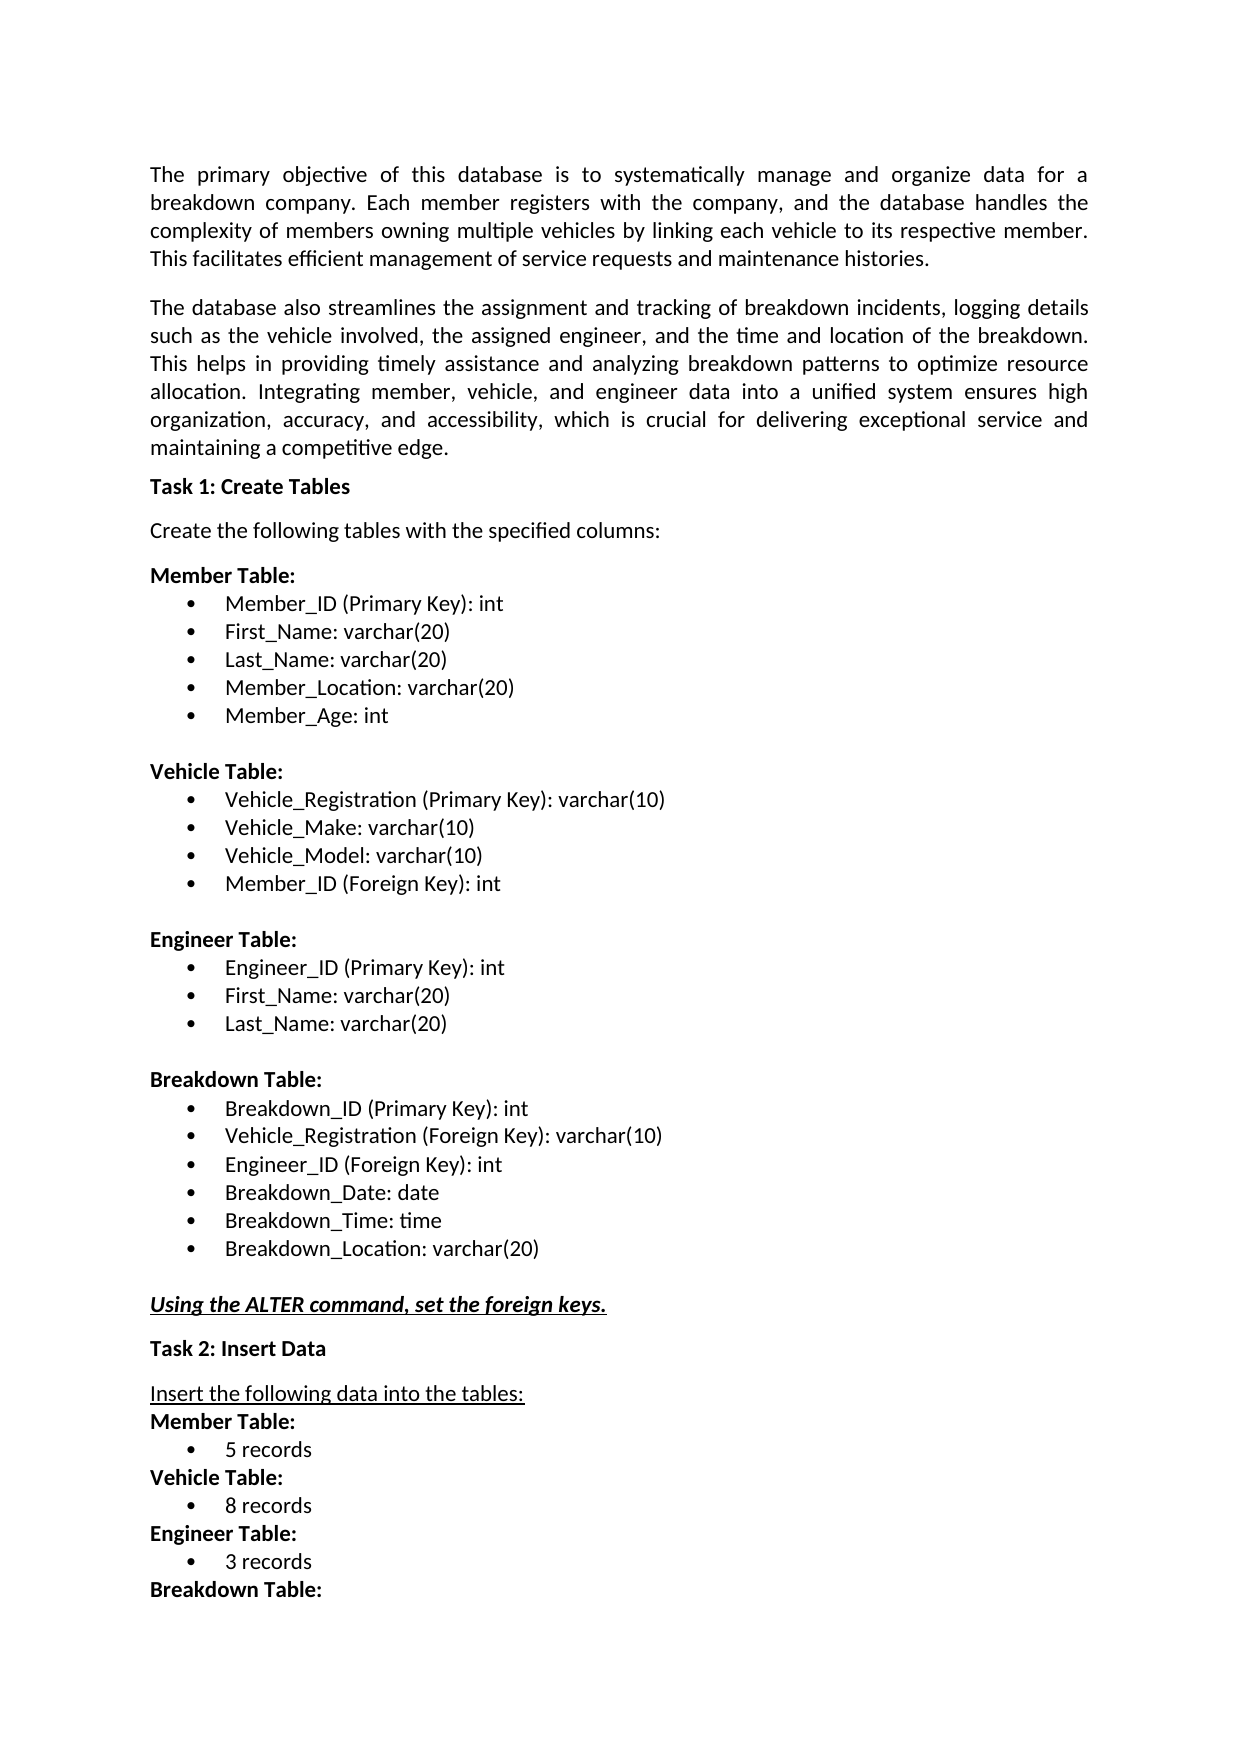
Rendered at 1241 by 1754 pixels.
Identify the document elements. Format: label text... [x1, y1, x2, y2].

list First_Name: varchar(20) [187, 617, 1090, 645]
list Last_Name: varchar(20) [187, 1009, 1090, 1038]
list Vehicle_Registration (Primary Key): varchar(10) [187, 785, 1090, 813]
text Member Table: [150, 1407, 1090, 1435]
subtitle Task 2: Insert Data [150, 1334, 1090, 1362]
list Breakdown_Time: time [187, 1206, 1090, 1234]
list Member_Location: varchar(20) [187, 673, 1090, 701]
list Engineer_ID (Primary Key): int [187, 953, 1090, 982]
text Breakdown Table: [150, 1575, 1090, 1603]
text Member Table: [150, 561, 1090, 589]
list 5 records [187, 1435, 1090, 1463]
text Create the following tables with the specified columns: [150, 517, 1090, 544]
list Member_ID (Foreign Key): int [187, 869, 1090, 897]
list Vehicle_Make: varchar(10) [187, 813, 1090, 841]
text Engineer Table: [150, 1519, 1090, 1547]
list Breakdown_Location: varchar(20) [187, 1234, 1090, 1262]
text Engineer Table: [150, 926, 1090, 953]
text Vehicle Table: [150, 757, 1090, 785]
text The primary objective of this database is to systematically manage and organize data for a breakdown company. Each member registers with the company, and the database handles the complexity of members owning multiple vehicles by linking each vehicle to its respective member. This facilitates efficient management of service requests and maintenance histories. [150, 160, 1090, 272]
list First_Name: varchar(20) [187, 982, 1090, 1009]
text The database also streamlines the assignment and tracking of breakdown incidents, logging details such as the vehicle involved, the assigned engineer, and the time and location of the breakdown. This helps in providing timely assistance and analyzing breakdown patterns to optimize resource allocation. Integrating member, vehicle, and engineer data into a unified system ensures high organization, accuracy, and accessibility, which is crucial for delivering exceptional service and maintaining a competitive edge. [150, 293, 1090, 461]
list Member_Age: int [187, 701, 1090, 729]
list Breakdown_ID (Primary Key): int [187, 1094, 1090, 1122]
list Member_ID (Primary Key): int [187, 589, 1090, 617]
text Breakdown Table: [150, 1066, 1090, 1094]
list Vehicle_Model: varchar(10) [187, 841, 1090, 869]
text Insert the following data into the tables: [150, 1379, 1090, 1407]
list 8 records [187, 1491, 1090, 1519]
list Last_Name: varchar(20) [187, 645, 1090, 673]
list 3 records [187, 1547, 1090, 1575]
subtitle Task 1: Create Tables [150, 472, 1090, 500]
list Vehicle_Registration (Foreign Key): varchar(10) [187, 1122, 1090, 1150]
list Breakdown_Date: date [187, 1178, 1090, 1206]
text Vehicle Table: [150, 1463, 1090, 1491]
list Engineer_ID (Foreign Key): int [187, 1150, 1090, 1178]
text Using the ALTER command, set the foreign keys. [150, 1290, 1090, 1318]
